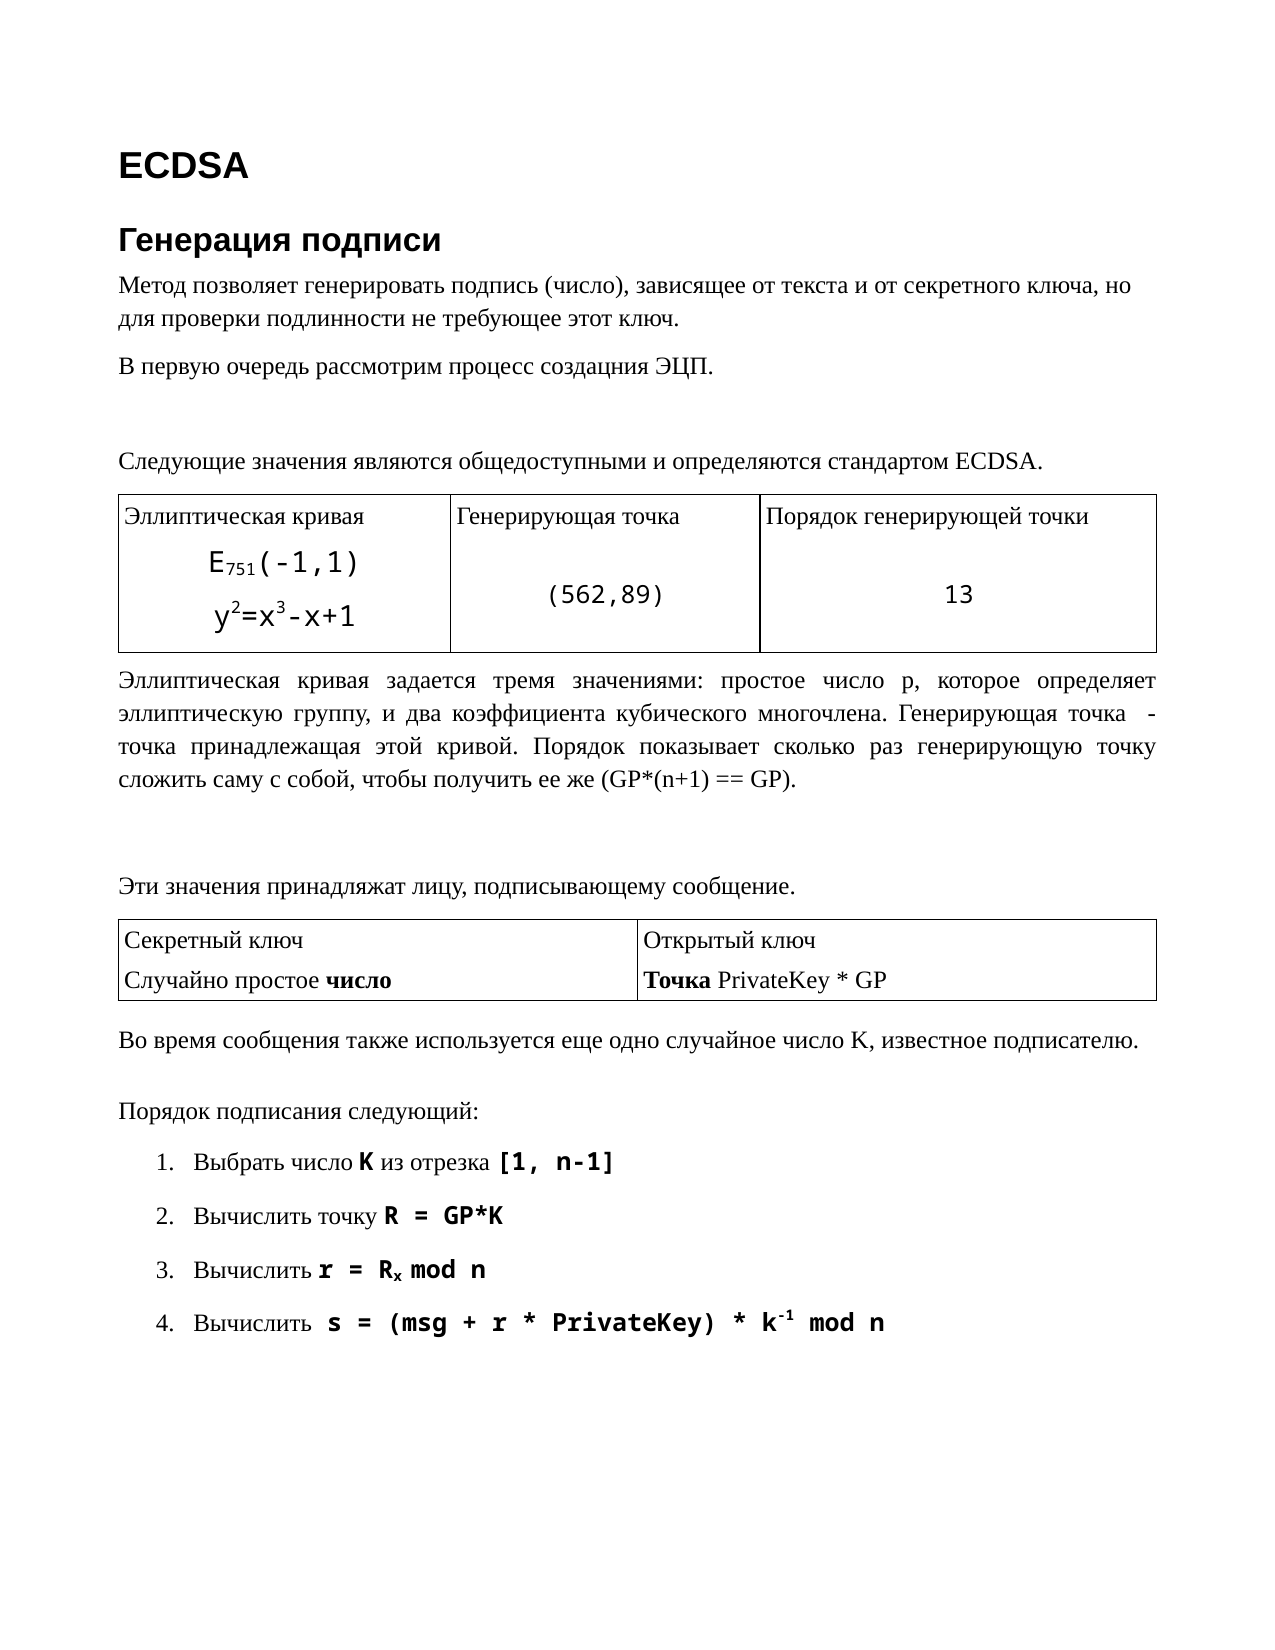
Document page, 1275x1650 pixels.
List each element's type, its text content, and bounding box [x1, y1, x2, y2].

list Вычислить r = Rx mod n [156, 1251, 1157, 1285]
table_cell 13 [761, 535, 1156, 652]
table_header Открытый ключ [638, 920, 1156, 960]
text В первую очередь рассмотрим процесс создацния ЭЦП. [118, 351, 1157, 380]
text Во время сообщения также используется еще одно случайное число K, известное подписателю. [118, 1025, 1157, 1053]
text Следующие значения являются общедоступными и определяются стандартом ECDSA. [118, 446, 1157, 475]
table_cell (562,89) [451, 535, 759, 652]
text Метод позволяет генерировать подпись (число), зависящее от текста и от секретного ключа, но для проверки подлинности не требующее этот ключ. [118, 271, 1157, 332]
text Порядок подписания следующий: [118, 1096, 1157, 1125]
table_header Эллиптическая кривая [119, 495, 450, 535]
list Вычислить s = (msg + r * PrivateKey) * k-1 mod n [156, 1305, 1157, 1339]
subtitle Генерация подписи [118, 219, 1157, 258]
table_cell Случайно простое число [119, 960, 637, 1000]
table_header Генерирующая точка [451, 495, 759, 535]
table_header Секретный ключ [119, 920, 637, 960]
list Вычислить точку R = GP*K [156, 1197, 1157, 1232]
text Эти значения принадляжат лицу, подписывающему сообщение. [118, 871, 1157, 900]
list Выбрать число K из отрезка [1, n-1] [156, 1144, 1157, 1178]
subtitle ECDSA [118, 143, 1157, 186]
table_cell Точка PrivateKey * GP [638, 960, 1156, 1000]
table_cell E751(-1,1) y2=x3-x+1 [119, 535, 450, 652]
text Эллиптическая кривая задается тремя значениями: простое число p, которое определяет эллиптическую группу, и два коэффициента кубического многочлена. Генерирующая точка - точка принадлежащая этой кривой. Порядок показывает сколько раз генерирующую точку сложить саму с собой, чтобы получить ее же (GP*(n+1) == GP). [118, 665, 1157, 793]
table_header Порядок генерирующей точки [761, 495, 1156, 535]
